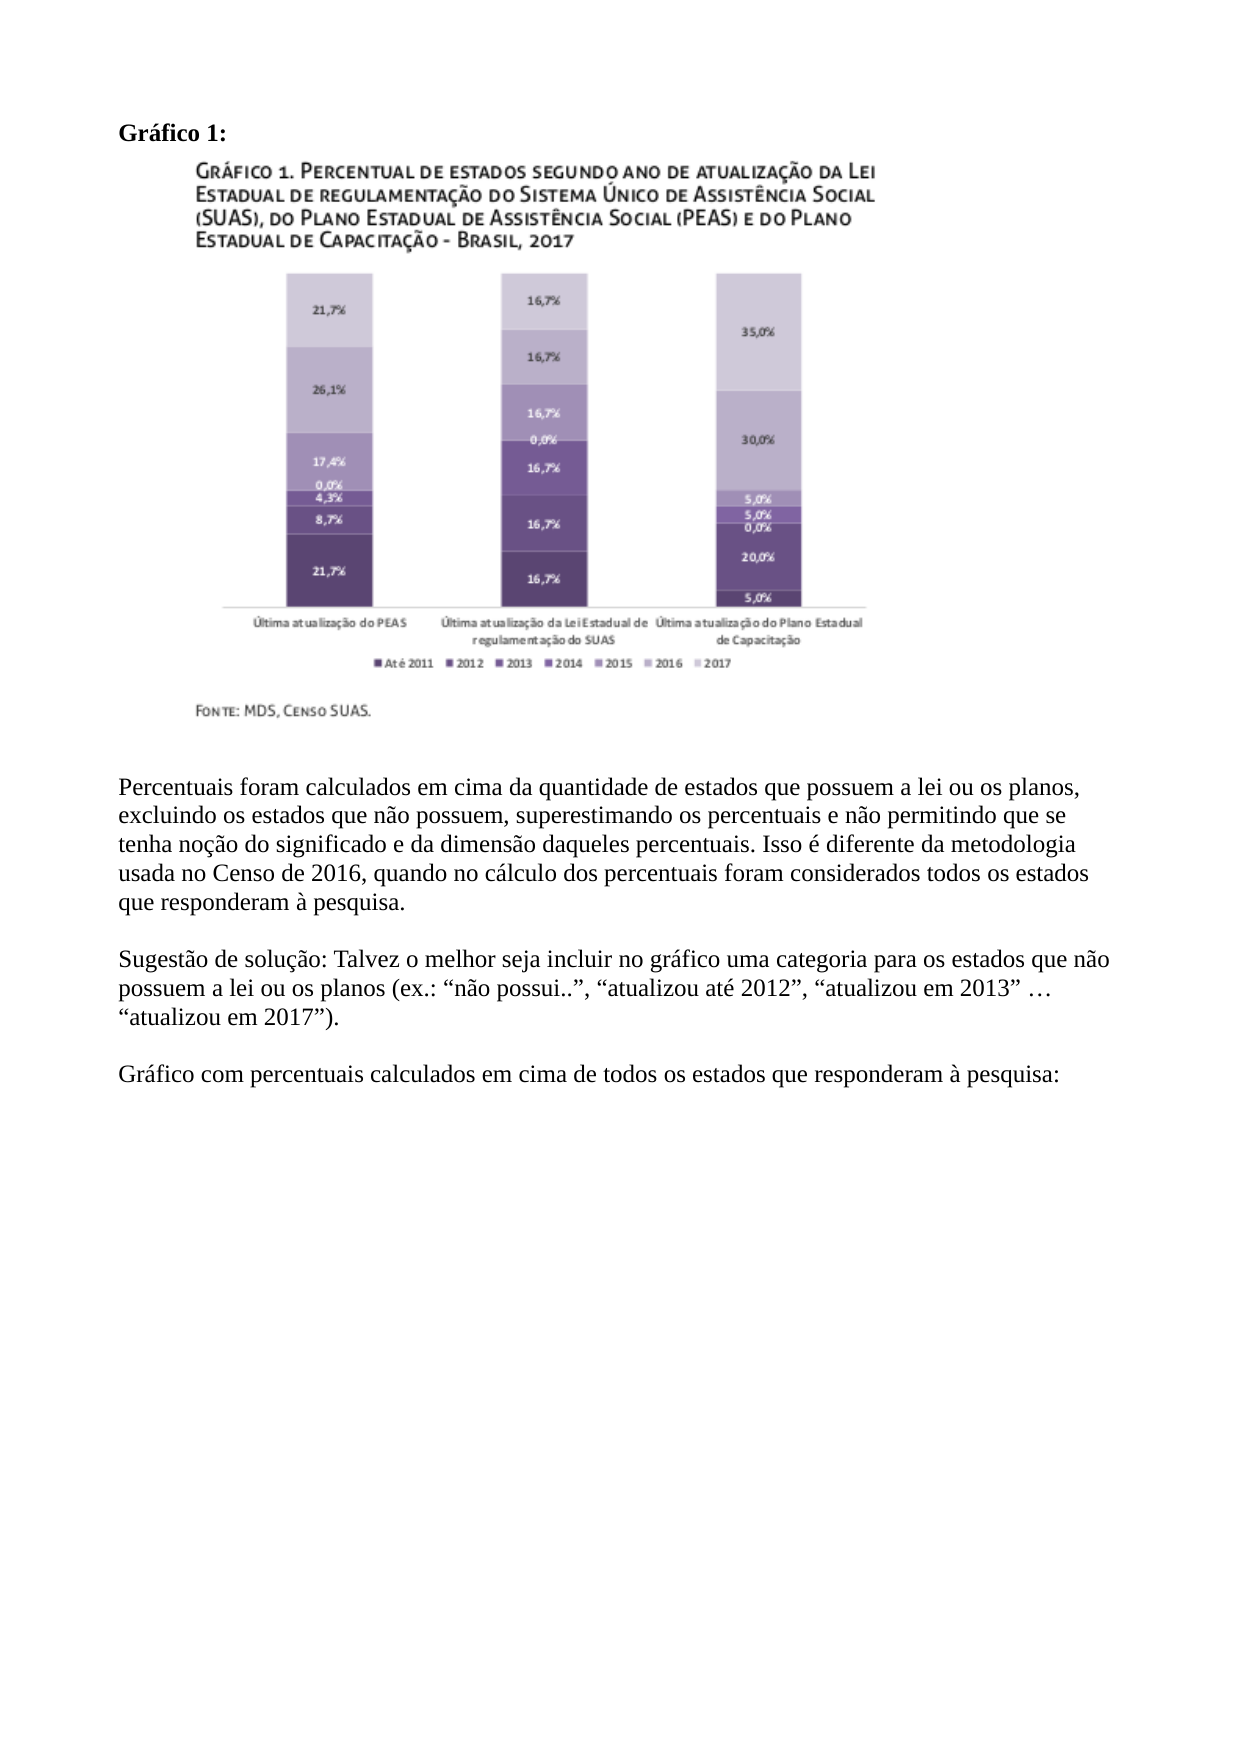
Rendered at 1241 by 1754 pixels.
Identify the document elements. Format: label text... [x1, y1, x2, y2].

picture [183, 152, 885, 743]
text Gráfico 1: [118, 118, 1122, 147]
text Sugestão de solução: Talvez o melhor seja incluir no gráfico uma categoria para os estados que não possuem a lei ou os planos (ex.: “não possui..”, “atualizou até 2012”, “atualizou em 2013” … “atualizou em 2017”). [118, 944, 1122, 1030]
text Percentuais foram calculados em cima da quantidade de estados que possuem a lei ou os planos, excluindo os estados que não possuem, superestimando os percentuais e não permitindo que se tenha noção do significado e da dimensão daqueles percentuais. Isso é diferente da metodologia usada no Censo de 2016, quando no cálculo dos percentuais foram considerados todos os estados que responderam à pesquisa. [118, 772, 1122, 915]
text Gráfico com percentuais calculados em cima de todos os estados que responderam à pesquisa: [118, 1059, 1122, 1088]
